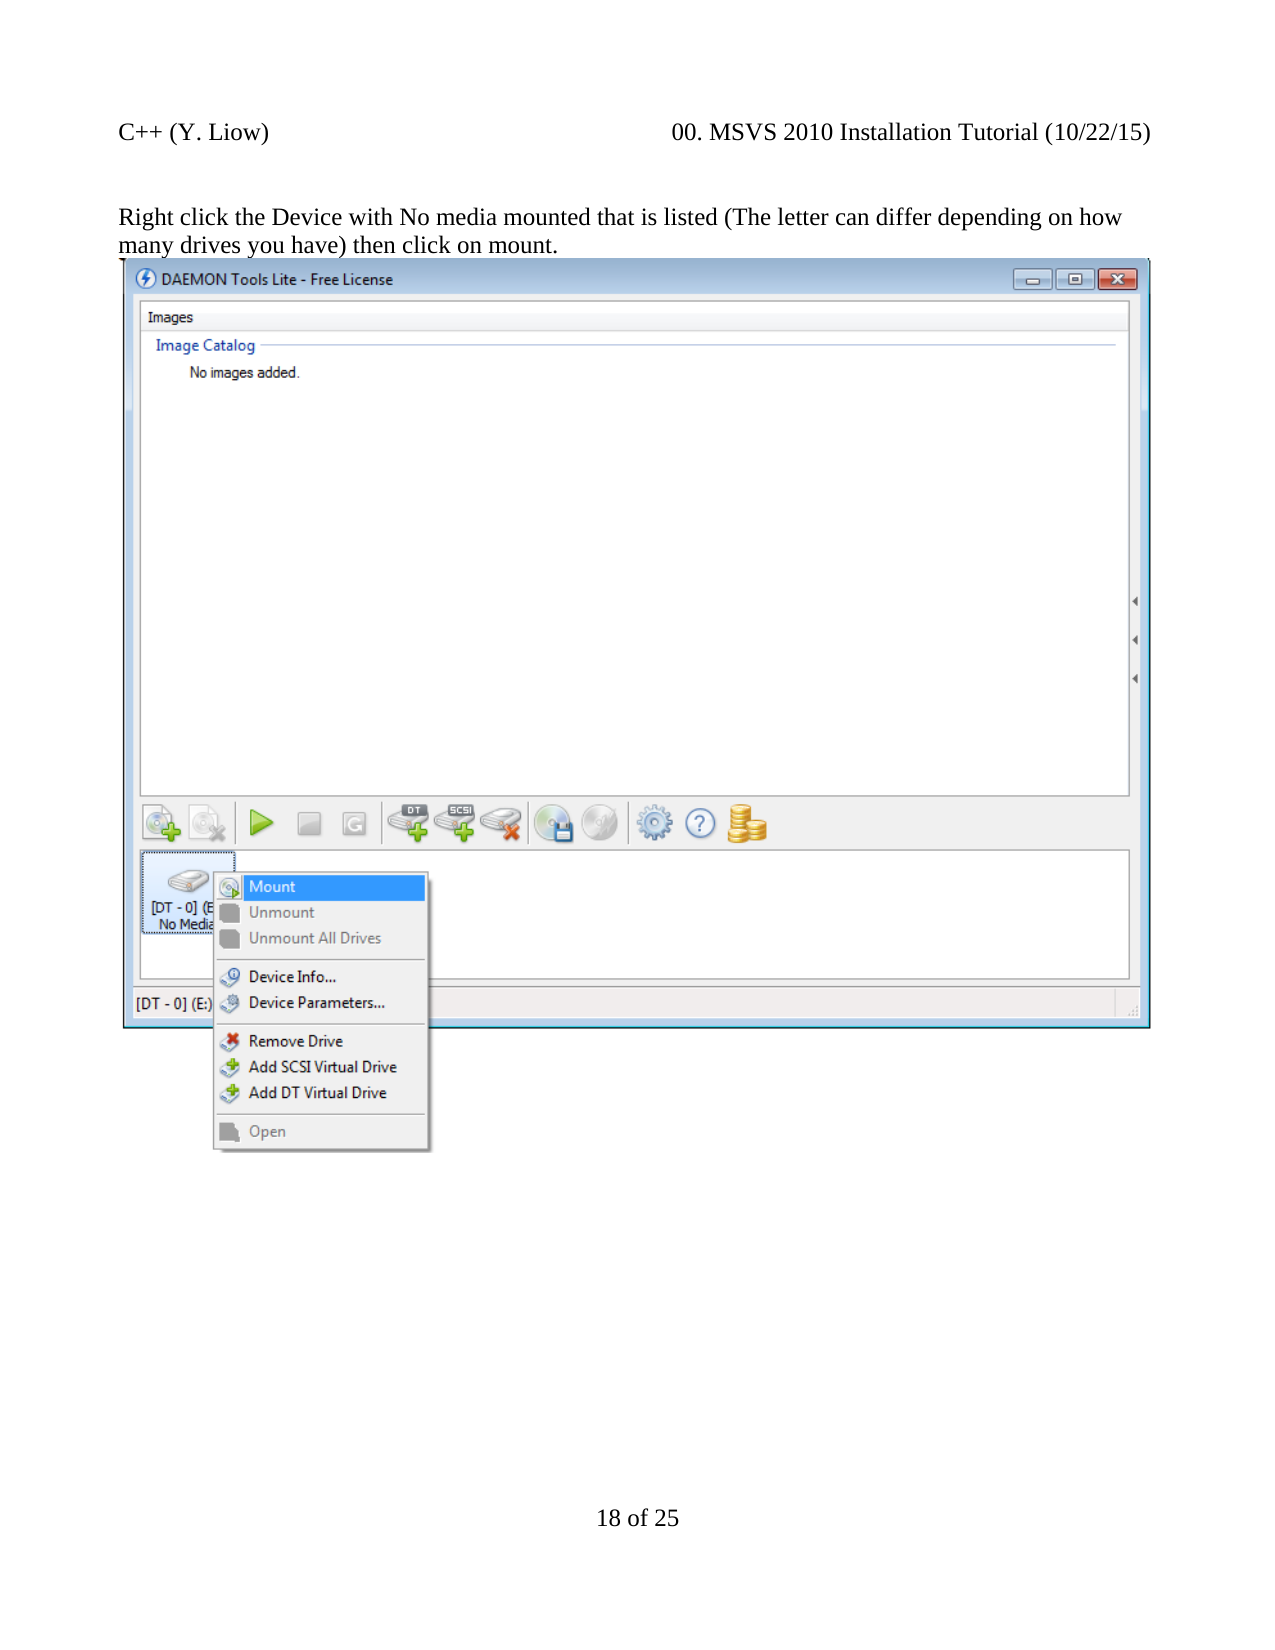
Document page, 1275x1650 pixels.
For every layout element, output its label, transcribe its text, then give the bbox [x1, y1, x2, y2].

text Right click the Device with No media mounted that is listed (The letter can differ depending on how many drives you have) then click on mount. [118, 203, 1157, 258]
